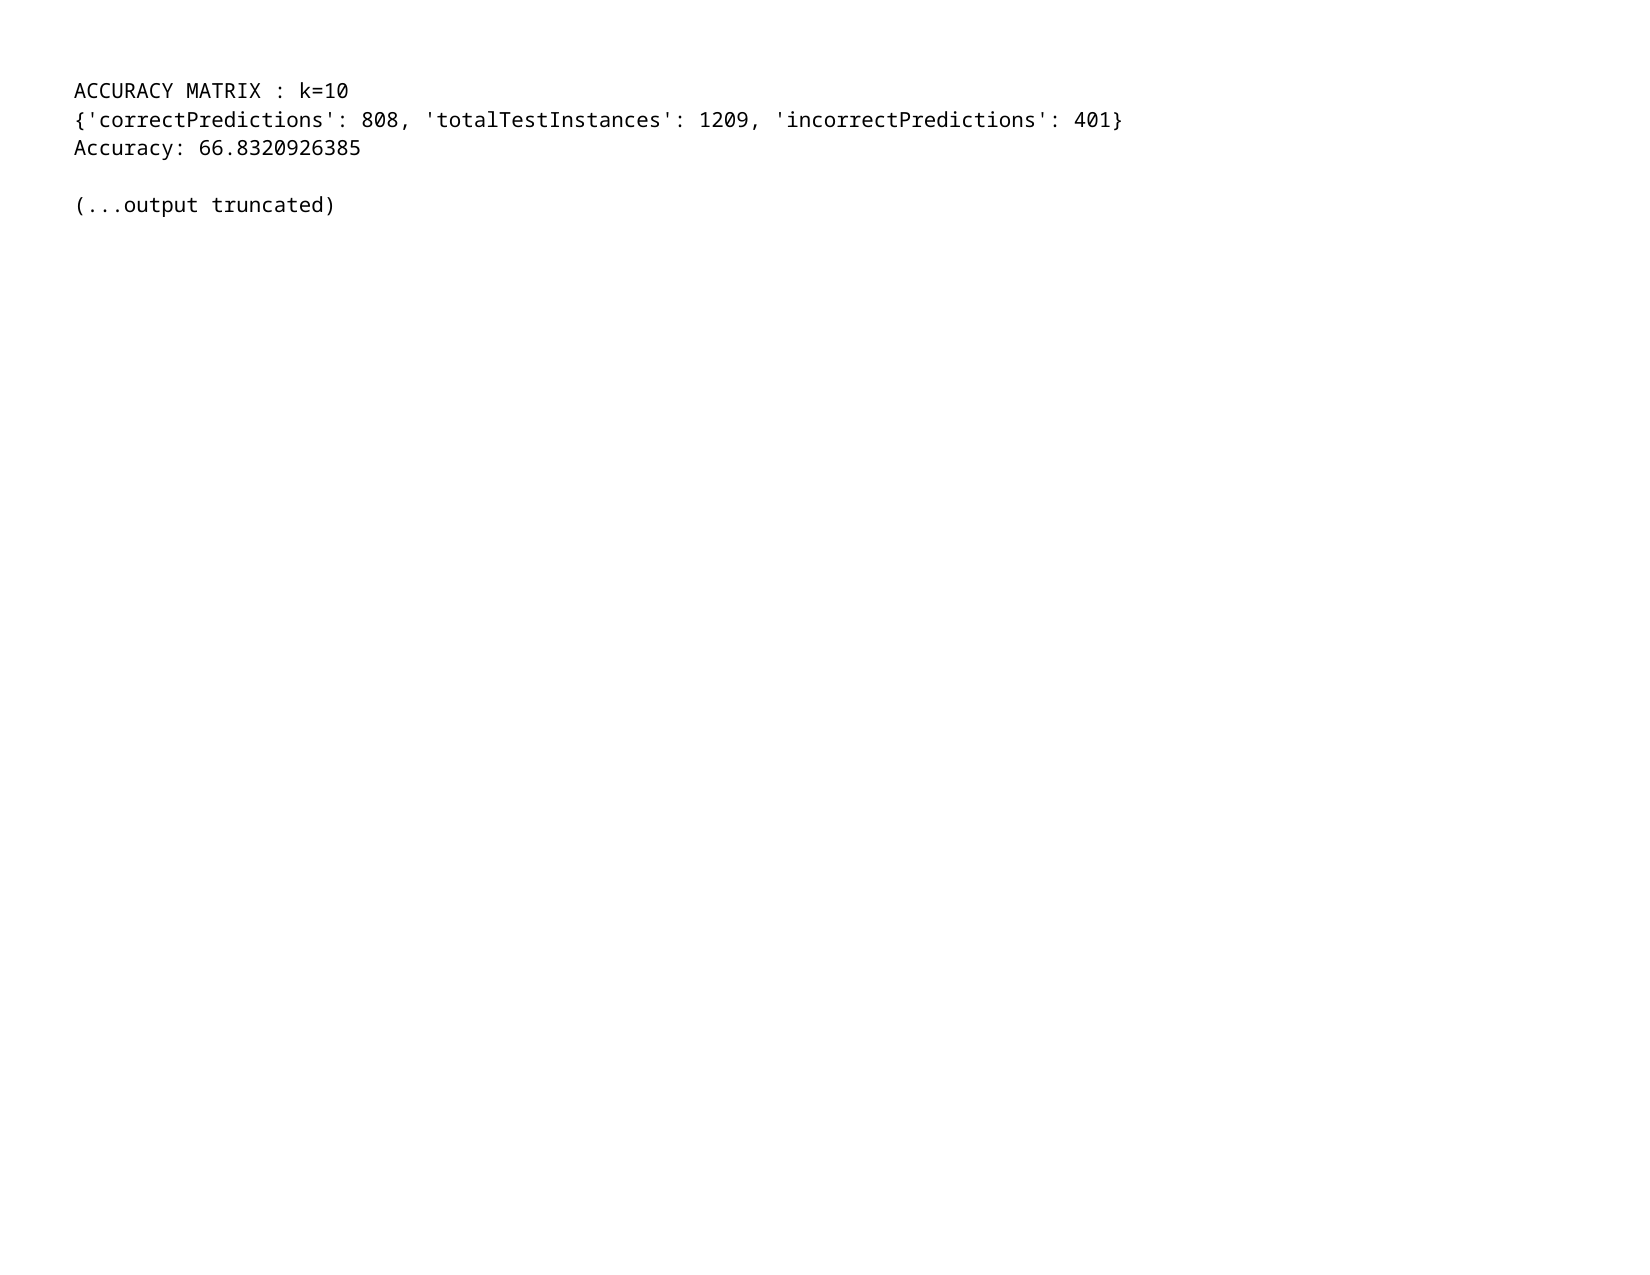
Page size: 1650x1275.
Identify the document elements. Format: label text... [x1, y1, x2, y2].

text ACCURACY MATRIX : k=10 [73, 76, 1573, 105]
text (...output truncated) [73, 190, 1573, 219]
text {'correctPredictions': 808, 'totalTestInstances': 1209, 'incorrectPredictions': 401} [73, 105, 1573, 133]
text Accuracy: 66.8320926385 [73, 133, 1573, 162]
